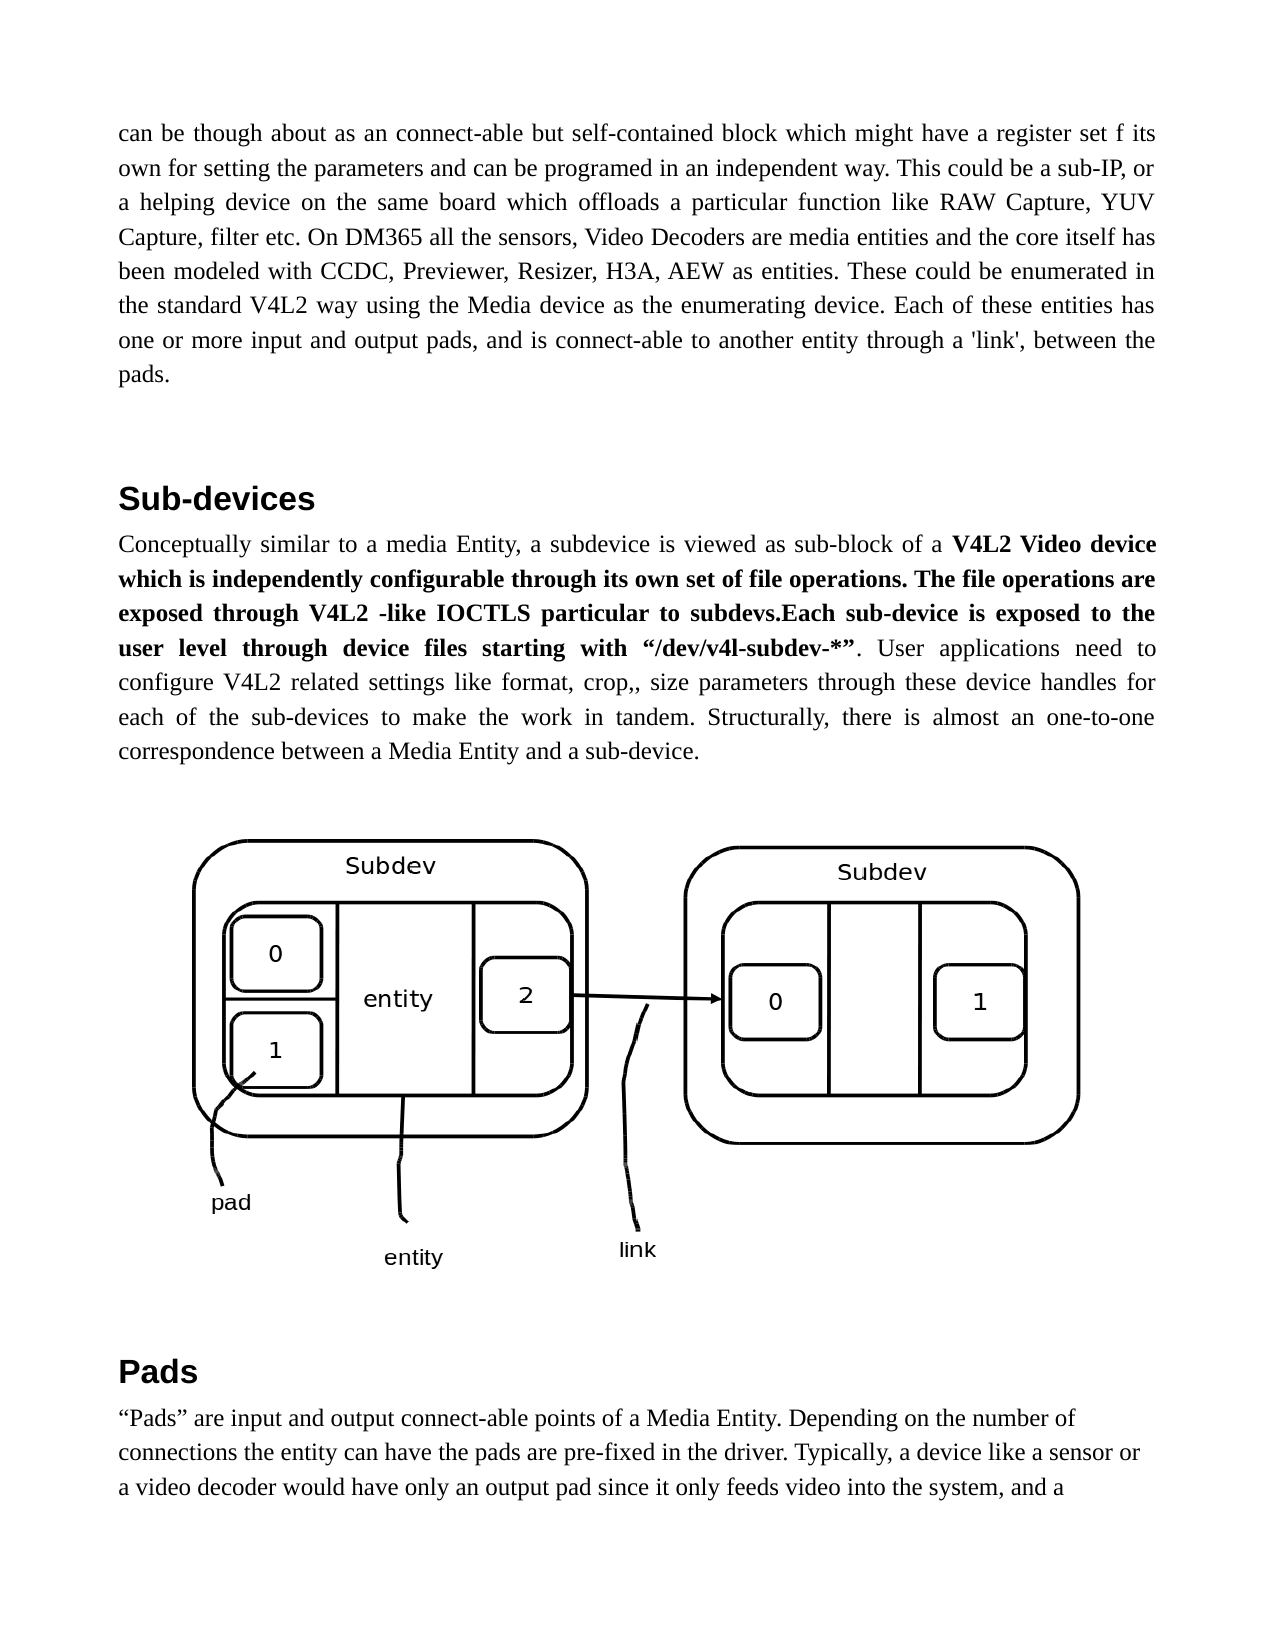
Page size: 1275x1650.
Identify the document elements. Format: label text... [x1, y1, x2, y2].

subtitle Sub-devices [118, 478, 1157, 517]
text “Pads” are input and output connect-able points of a Media Entity. Depending on the number of connections the entity can have the pads are pre-fixed in the driver. Typically, a device like a sensor or a video decoder would have only an output pad since it only feeds video into the system, and a [118, 1403, 1157, 1501]
subtitle Pads [118, 1352, 1157, 1391]
picture [185, 834, 1090, 1277]
text can be though about as an connect-able but self-contained block which might have a register set f its own for setting the parameters and can be programed in an independent way. This could be a sub-IP, or a helping device on the same board which offloads a particular function like RAW Capture, YUV Capture, filter etc. On DM365 all the sensors, Video Decoders are media entities and the core itself has been modeled with CCDC, Previewer, Resizer, H3A, AEW as entities. These could be enumerated in the standard V4L2 way using the Media device as the enumerating device. Each of these entities has one or more input and output pads, and is connect-able to another entity through a 'link', between the pads. [118, 118, 1157, 388]
text Conceptually similar to a media Entity, a subdevice is viewed as sub-block of a V4L2 Video device which is independently configurable through its own set of file operations. The file operations are exposed through V4L2 -like IOCTLS particular to subdevs.Each sub-device is exposed to the user level through device files starting with “/dev/v4l-subdev-*”. User applications need to configure V4L2 related settings like format, crop,, size parameters through these device handles for each of the sub-devices to make the work in tandem. Structurally, there is almost an one-to-one correspondence between a Media Entity and a sub-device. [118, 529, 1157, 765]
